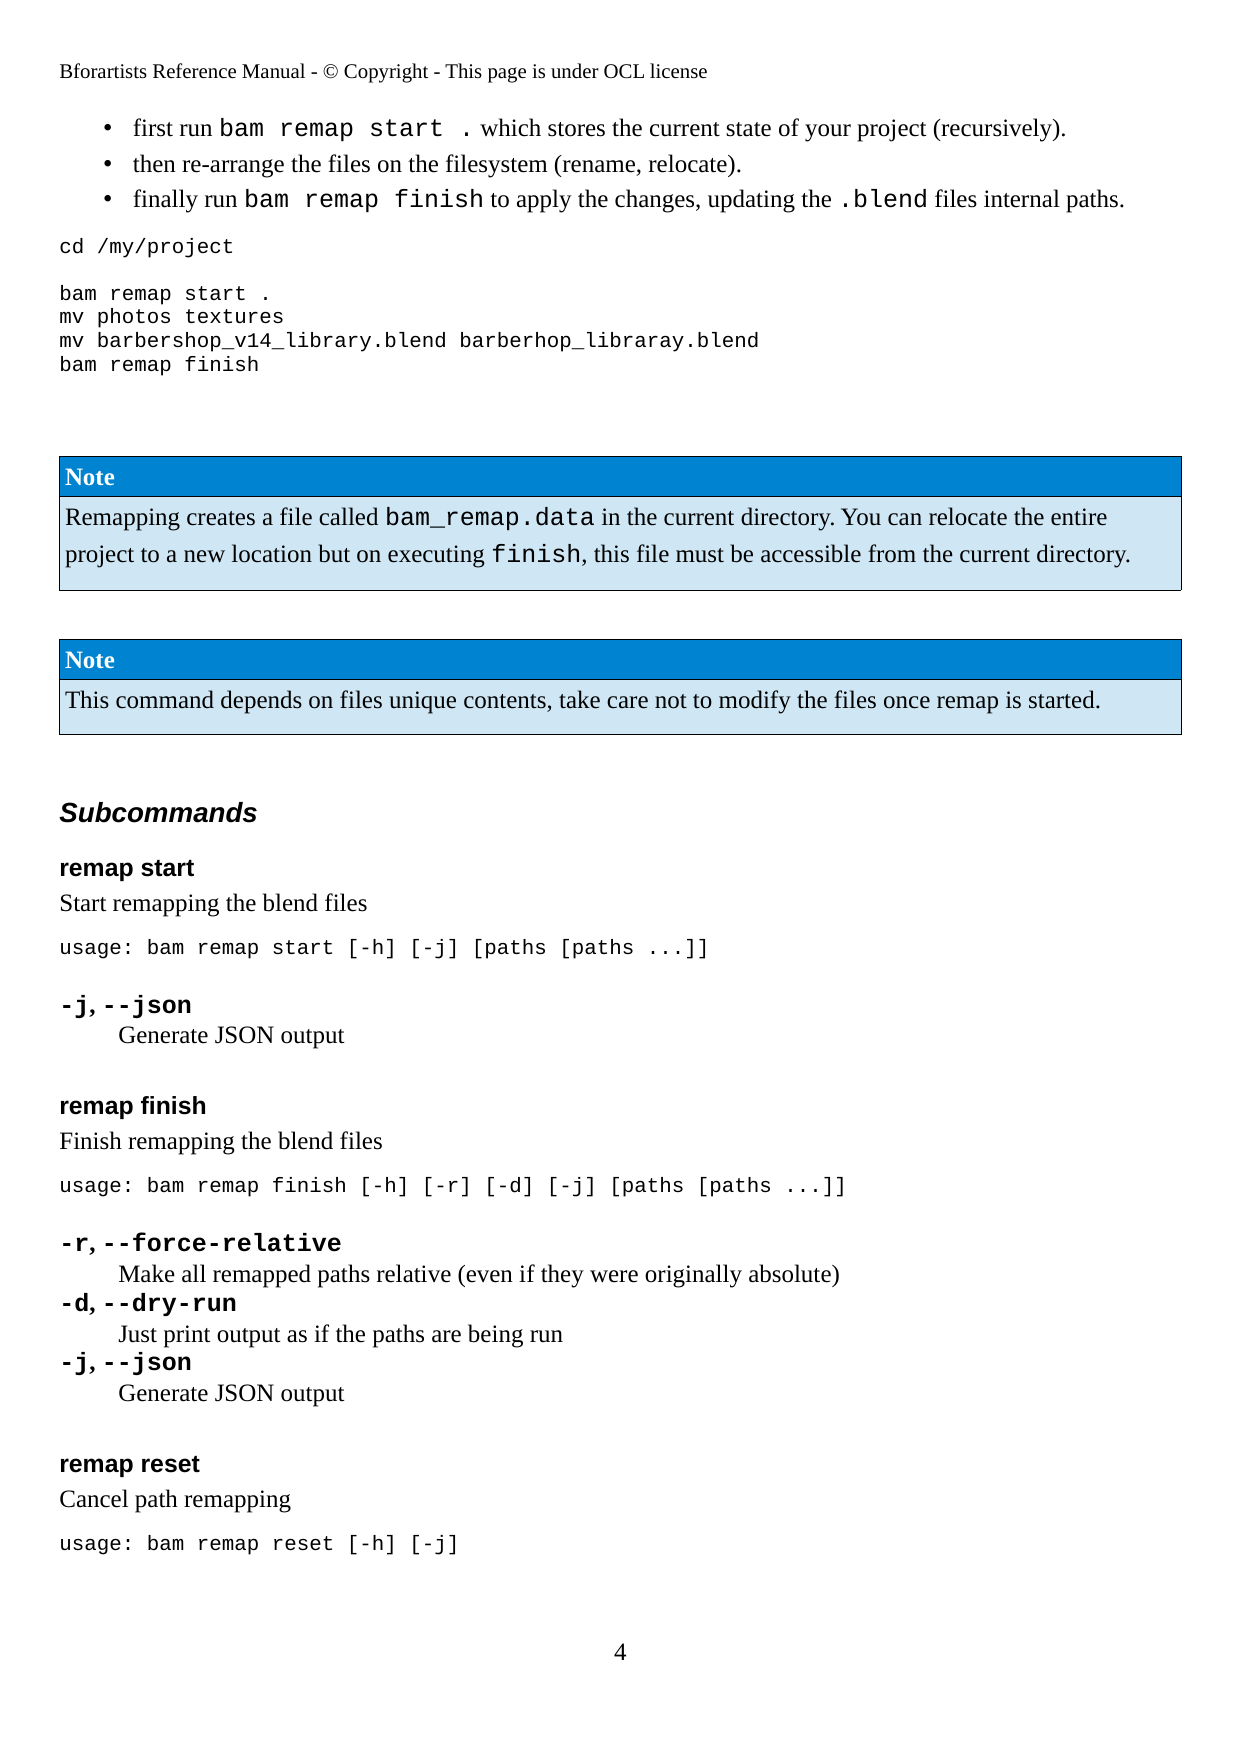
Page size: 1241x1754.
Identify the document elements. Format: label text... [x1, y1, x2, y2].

table_cell Remapping creates a file called bam_remap.data in the current directory. You can relocate the entire project to a new location but on executing finish, this file must be accessible from the current directory. [60, 497, 1181, 590]
subtitle -j, --json [59, 990, 1181, 1021]
subtitle remap start [59, 853, 1181, 881]
list then re-arrange the files on the filesystem (rename, relocate). [103, 149, 1181, 178]
text mv barbershop_v14_library.blend barberhop_libraray.blend [59, 330, 1181, 354]
subtitle -d, --dry-run [59, 1288, 1181, 1319]
text usage: bam remap start [-h] [-j] [paths [paths ...]] [59, 937, 1181, 960]
subtitle Subcommands [59, 796, 1181, 828]
text usage: bam remap reset [-h] [-j] [59, 1533, 1181, 1557]
table_header Note [60, 457, 1181, 496]
table_cell This command depends on files unique contents, take care not to modify the files once remap is started. [60, 680, 1181, 734]
list Just print output as if the paths are being run [118, 1319, 1181, 1347]
subtitle remap reset [59, 1449, 1181, 1478]
text Cancel path remapping [59, 1484, 1181, 1513]
text bam remap finish [59, 354, 1181, 377]
text Start remapping the blend files [59, 888, 1181, 916]
text bam remap start . [59, 283, 1181, 307]
list finally run bam remap finish to apply the changes, updating the .blend files internal paths. [103, 184, 1181, 215]
list Generate JSON output [118, 1021, 1181, 1049]
text usage: bam remap finish [-h] [-r] [-d] [-j] [paths [paths ...]] [59, 1175, 1181, 1199]
text Finish remapping the blend files [59, 1126, 1181, 1155]
subtitle remap finish [59, 1091, 1181, 1120]
text mv photos textures [59, 307, 1181, 330]
list first run bam remap start . which stores the current state of your project (recursively). [103, 113, 1181, 143]
table_header Note [60, 640, 1181, 679]
list Make all remapped paths relative (even if they were originally absolute) [118, 1259, 1181, 1288]
subtitle -r, --force-relative [59, 1228, 1181, 1259]
text cd /my/project [59, 236, 1181, 259]
subtitle -j, --json [59, 1347, 1181, 1378]
list Generate JSON output [118, 1378, 1181, 1407]
